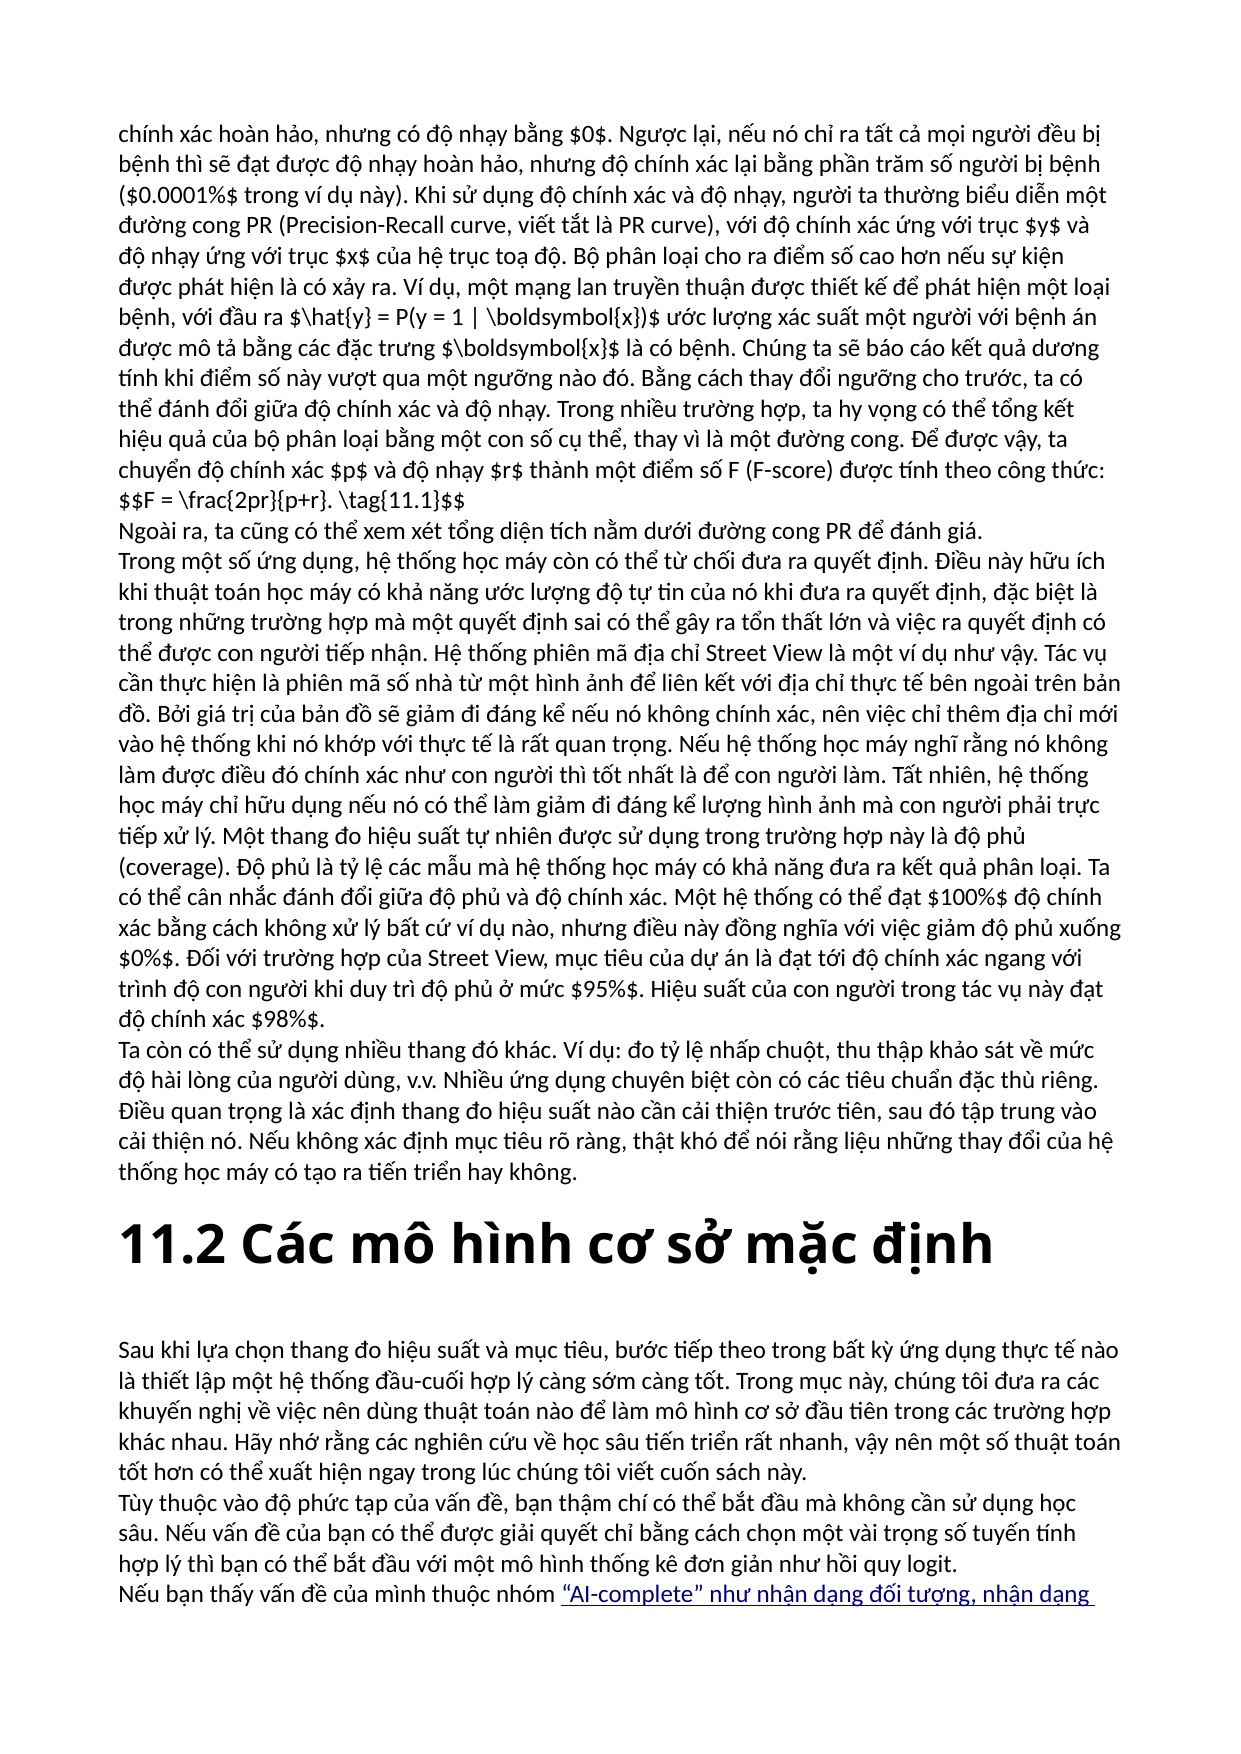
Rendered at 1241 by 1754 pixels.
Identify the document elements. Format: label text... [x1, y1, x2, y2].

text Tùy thuộc vào độ phức tạp của vấn đề, bạn thậm chí có thể bắt đầu mà không cần sử dụng học sâu. Nếu vấn đề của bạn có thể được giải quyết chỉ bằng cách chọn một vài trọng số tuyến tính hợp lý thì bạn có thể bắt đầu với một mô hình thống kê đơn giản như hồi quy logit. [118, 1487, 1122, 1579]
text Ta còn có thể sử dụng nhiều thang đó khác. Ví dụ: đo tỷ lệ nhấp chuột, thu thập khảo sát về mức độ hài lòng của người dùng, v.v. Nhiều ứng dụng chuyên biệt còn có các tiêu chuẩn đặc thù riêng. [118, 1034, 1122, 1095]
text Trong một số ứng dụng, hệ thống học máy còn có thể từ chối đưa ra quyết định. Điều này hữu ích khi thuật toán học máy có khả năng ước lượng độ tự tin của nó khi đưa ra quyết định, đặc biệt là trong những trường hợp mà một quyết định sai có thể gây ra tổn thất lớn và việc ra quyết định có thể được con người tiếp nhận. Hệ thống phiên mã địa chỉ Street View là một ví dụ như vậy. Tác vụ cần thực hiện là phiên mã số nhà từ một hình ảnh để liên kết với địa chỉ thực tế bên ngoài trên bản đồ. Bởi giá trị của bản đồ sẽ giảm đi đáng kể nếu nó không chính xác, nên việc chỉ thêm địa chỉ mới vào hệ thống khi nó khớp với thực tế là rất quan trọng. Nếu hệ thống học máy nghĩ rằng nó không làm được điều đó chính xác như con người thì tốt nhất là để con người làm. Tất nhiên, hệ thống học máy chỉ hữu dụng nếu nó có thể làm giảm đi đáng kể lượng hình ảnh mà con người phải trực tiếp xử lý. Một thang đo hiệu suất tự nhiên được sử dụng trong trường hợp này là độ phủ (coverage). Độ phủ là tỷ lệ các mẫu mà hệ thống học máy có khả năng đưa ra kết quả phân loại. Ta có thể cân nhắc đánh đổi giữa độ phủ và độ chính xác. Một hệ thống có thể đạt $100%$ độ chính xác bằng cách không xử lý bất cứ ví dụ nào, nhưng điều này đồng nghĩa với việc giảm độ phủ xuống $0%$. Đối với trường hợp của Street View, mục tiêu của dự án là đạt tới độ chính xác ngang với trình độ con người khi duy trì độ phủ ở mức $95%$. Hiệu suất của con người trong tác vụ này đạt độ chính xác $98%$. [118, 545, 1122, 1034]
subtitle 11.2 Các mô hình cơ sở mặc định [118, 1205, 1122, 1279]
text $$F = \frac{2pr}{p+r}. \tag{11.1}$$ [118, 484, 1122, 515]
text Điều quan trọng là xác định thang đo hiệu suất nào cần cải thiện trước tiên, sau đó tập trung vào cải thiện nó. Nếu không xác định mục tiêu rõ ràng, thật khó để nói rằng liệu những thay đổi của hệ thống học máy có tạo ra tiến triển hay không. [118, 1095, 1122, 1186]
text Ngoài ra, ta cũng có thể xem xét tổng diện tích nằm dưới đường cong PR để đánh giá. [118, 515, 1122, 545]
text chính xác hoàn hảo, nhưng có độ nhạy bằng $0$. Ngược lại, nếu nó chỉ ra tất cả mọi người đều bị bệnh thì sẽ đạt được độ nhạy hoàn hảo, nhưng độ chính xác lại bằng phần trăm số người bị bệnh ($0.0001%$ trong ví dụ này). Khi sử dụng độ chính xác và độ nhạy, người ta thường biểu diễn một đường cong PR (Precision-Recall curve, viết tắt là PR curve), với độ chính xác ứng với trục $y$ và độ nhạy ứng với trục $x$ của hệ trục toạ độ. Bộ phân loại cho ra điểm số cao hơn nếu sự kiện được phát hiện là có xảy ra. Ví dụ, một mạng lan truyền thuận được thiết kế để phát hiện một loại bệnh, với đầu ra $\hat{y} = P(y = 1 | \boldsymbol{x})$ ước lượng xác suất một người với bệnh án được mô tả bằng các đặc trưng $\boldsymbol{x}$ là có bệnh. Chúng ta sẽ báo cáo kết quả dương tính khi điểm số này vượt qua một ngưỡng nào đó. Bằng cách thay đổi ngưỡng cho trước, ta có thể đánh đổi giữa độ chính xác và độ nhạy. Trong nhiều trường hợp, ta hy vọng có thể tổng kết hiệu quả của bộ phân loại bằng một con số cụ thể, thay vì là một đường cong. Để được vậy, ta chuyển độ chính xác $p$ và độ nhạy $r$ thành một điểm số F (F-score) được tính theo công thức: [118, 118, 1122, 484]
text Sau khi lựa chọn thang đo hiệu suất và mục tiêu, bước tiếp theo trong bất kỳ ứng dụng thực tế nào là thiết lập một hệ thống đầu-cuối hợp lý càng sớm càng tốt. Trong mục này, chúng tôi đưa ra các khuyến nghị về việc nên dùng thuật toán nào để làm mô hình cơ sở đầu tiên trong các trường hợp khác nhau. Hãy nhớ rằng các nghiên cứu về học sâu tiến triển rất nhanh, vậy nên một số thuật toán tốt hơn có thể xuất hiện ngay trong lúc chúng tôi viết cuốn sách này. [118, 1334, 1122, 1487]
text Nếu bạn thấy vấn đề của mình thuộc nhóm “AI-complete” như nhận dạng đối tượng, nhận dạng [118, 1579, 1122, 1609]
